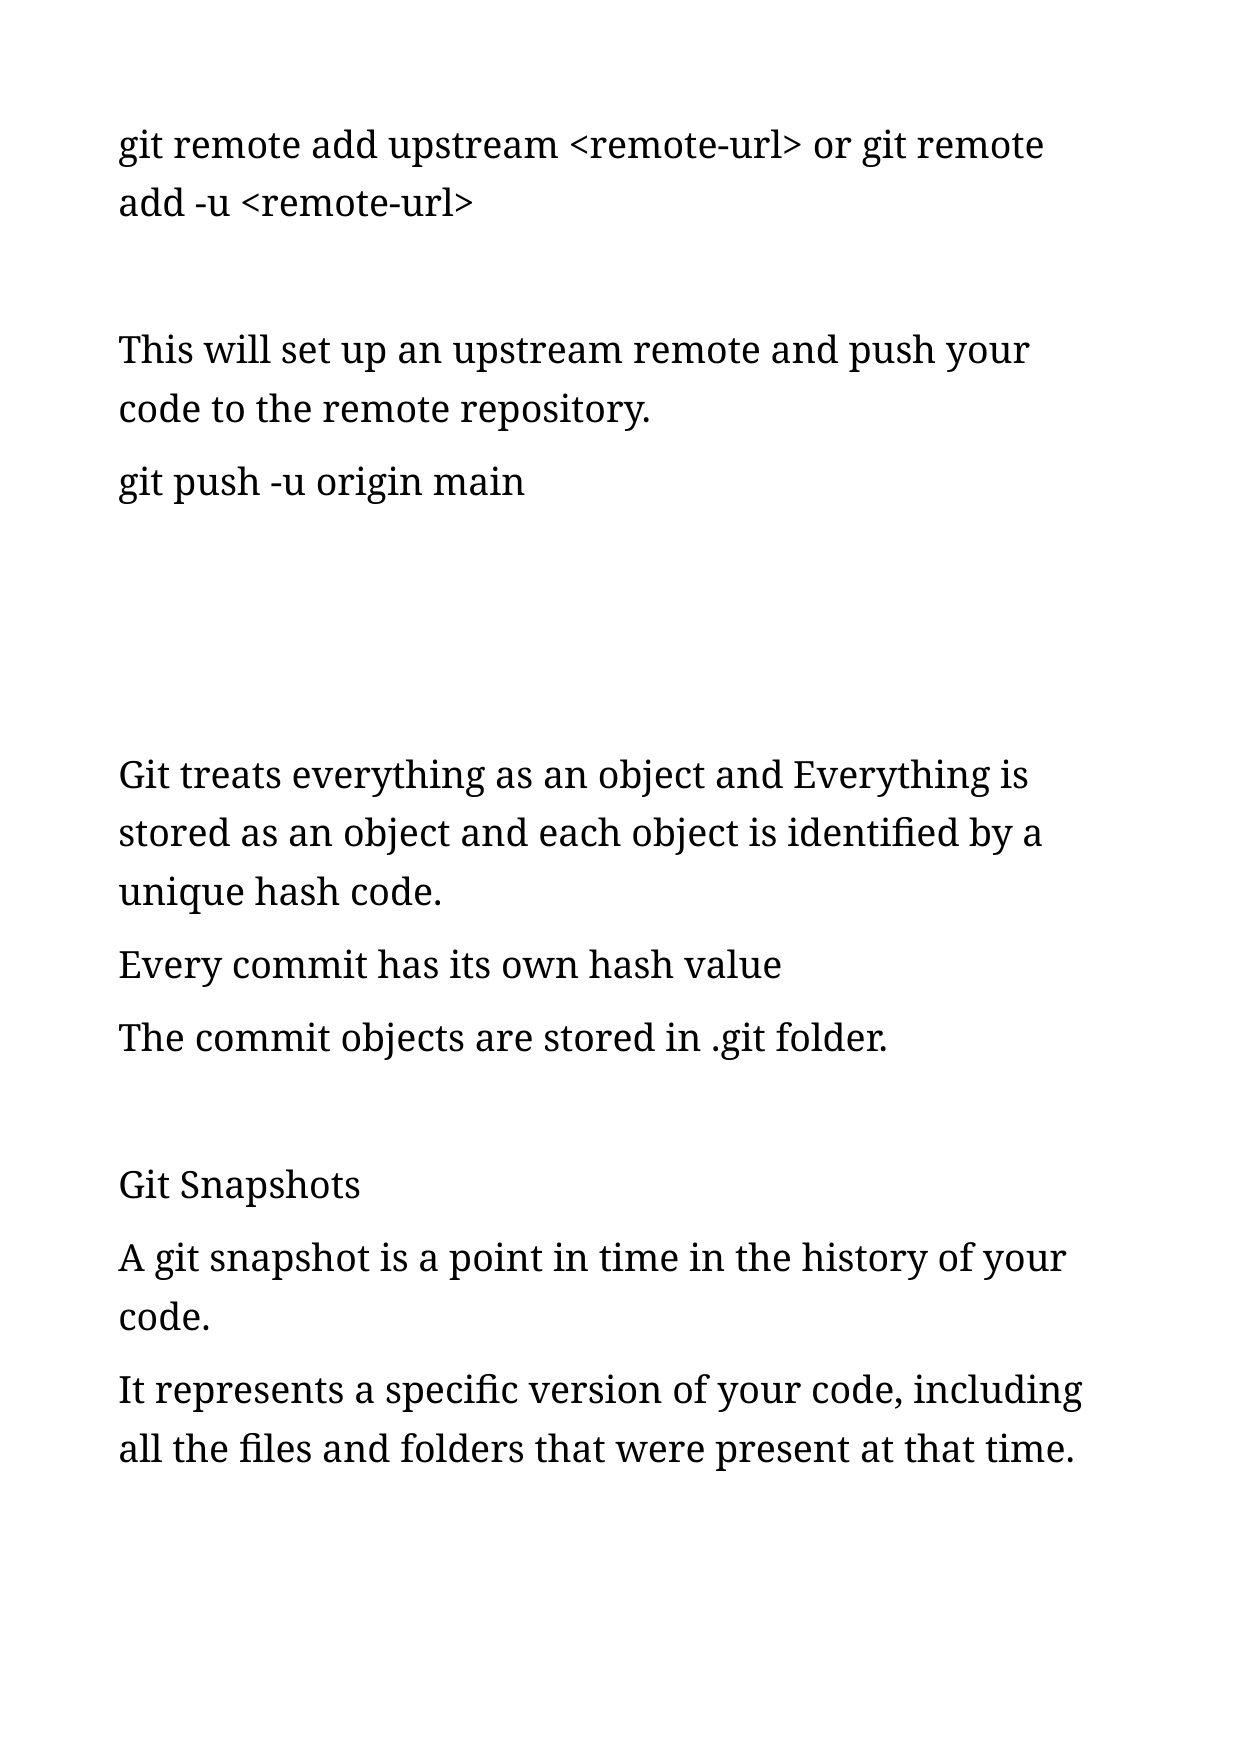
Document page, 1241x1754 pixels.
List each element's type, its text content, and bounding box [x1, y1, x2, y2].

text git push -u origin main [118, 455, 1122, 506]
text A git snapshot is a point in time in the history of your code. [118, 1231, 1122, 1341]
text Git treats everything as an object and Everything is stored as an object and each object is identified by a unique hash code. [118, 748, 1122, 916]
text git remote add upstream <remote-url> or git remote add -u <remote-url> [118, 118, 1122, 228]
text Every commit has its own hash value [118, 938, 1122, 989]
text The commit objects are stored in .git folder. [118, 1012, 1122, 1063]
text It represents a specific version of your code, including all the files and folders that were present at that time. [118, 1363, 1122, 1473]
text Git Snapshots [118, 1158, 1122, 1209]
text This will set up an upstream remote and push your code to the remote repository. [118, 323, 1122, 433]
